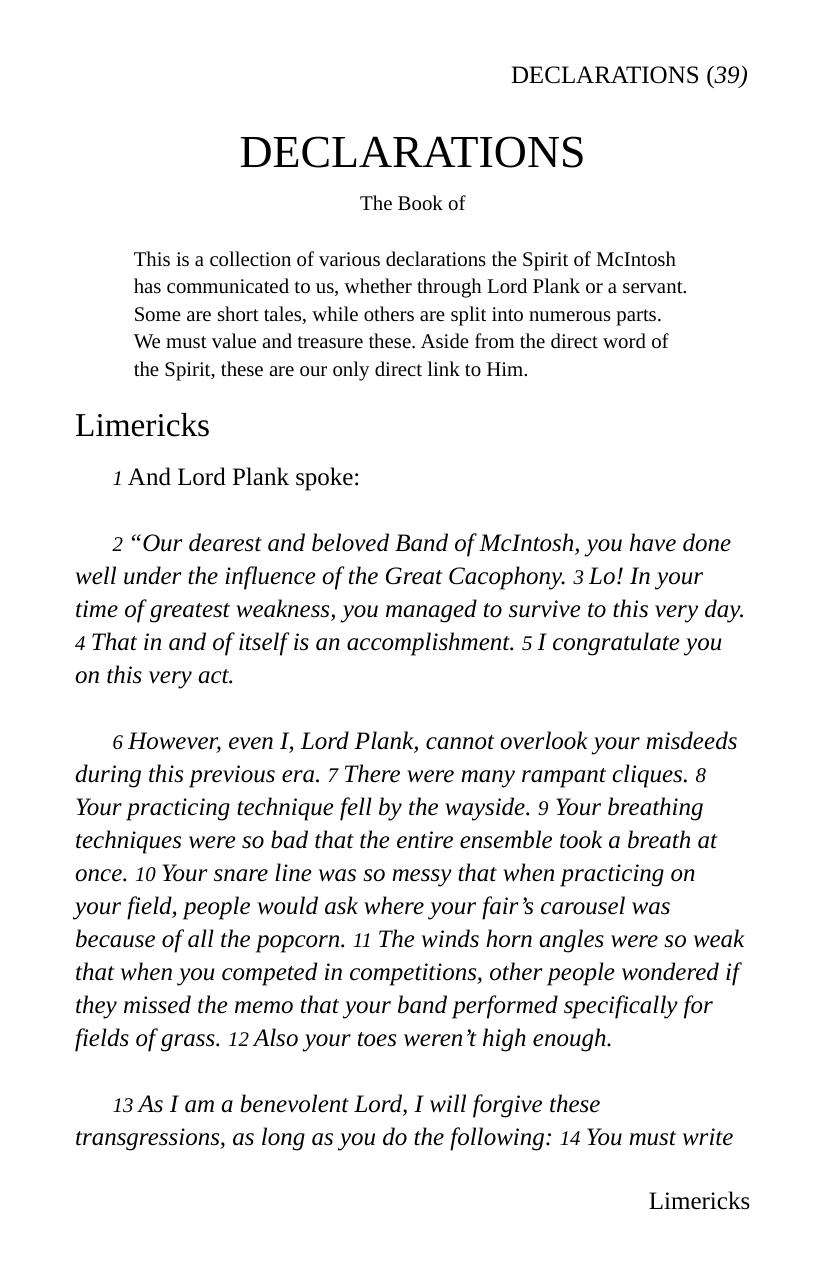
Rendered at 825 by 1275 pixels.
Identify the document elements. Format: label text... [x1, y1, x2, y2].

text This is a collection of various declarations the Spirit of McIntosh has communicated to us, whether through Lord Plank or a servant. Some are short tales, while others are split into numerous parts. We must value and treasure these. Aside from the direct word of the Spirit, these are our only direct link to Him. [133, 247, 691, 381]
text 1 And Lord Plank spoke: [75, 462, 750, 491]
text 2 “Our dearest and beloved Band of McIntosh, you have done well under the influence of the Great Cacophony. 3 Lo! In your time of greatest weakness, you managed to survive to this very day. 4 That in and of itself is an accomplishment. 5 I congratulate you on this very act. [75, 528, 750, 689]
text 6 However, even I, Lord Plank, cannot overlook your misdeeds during this previous era. 7 There were many rampant cliques. 8 Your practicing technique fell by the wayside. 9 Your breathing techniques were so bad that the entire ensemble took a breath at once. 10 Your snare line was so messy that when practicing on your field, people would ask where your fair’s carousel was because of all the popcorn. 11 The winds horn angles were so weak that when you competed in competitions, other people wondered if they missed the memo that your band performed specifically for fields of grass. 12 Also your toes weren’t high enough. [75, 726, 750, 1052]
subtitle DECLARATIONS [75, 125, 750, 177]
subtitle Limericks [75, 405, 750, 444]
text 13 As I am a benevolent Lord, I will forgive these transgressions, as long as you do the following: 14 You must write [75, 1089, 750, 1151]
text The Book of [133, 191, 691, 215]
